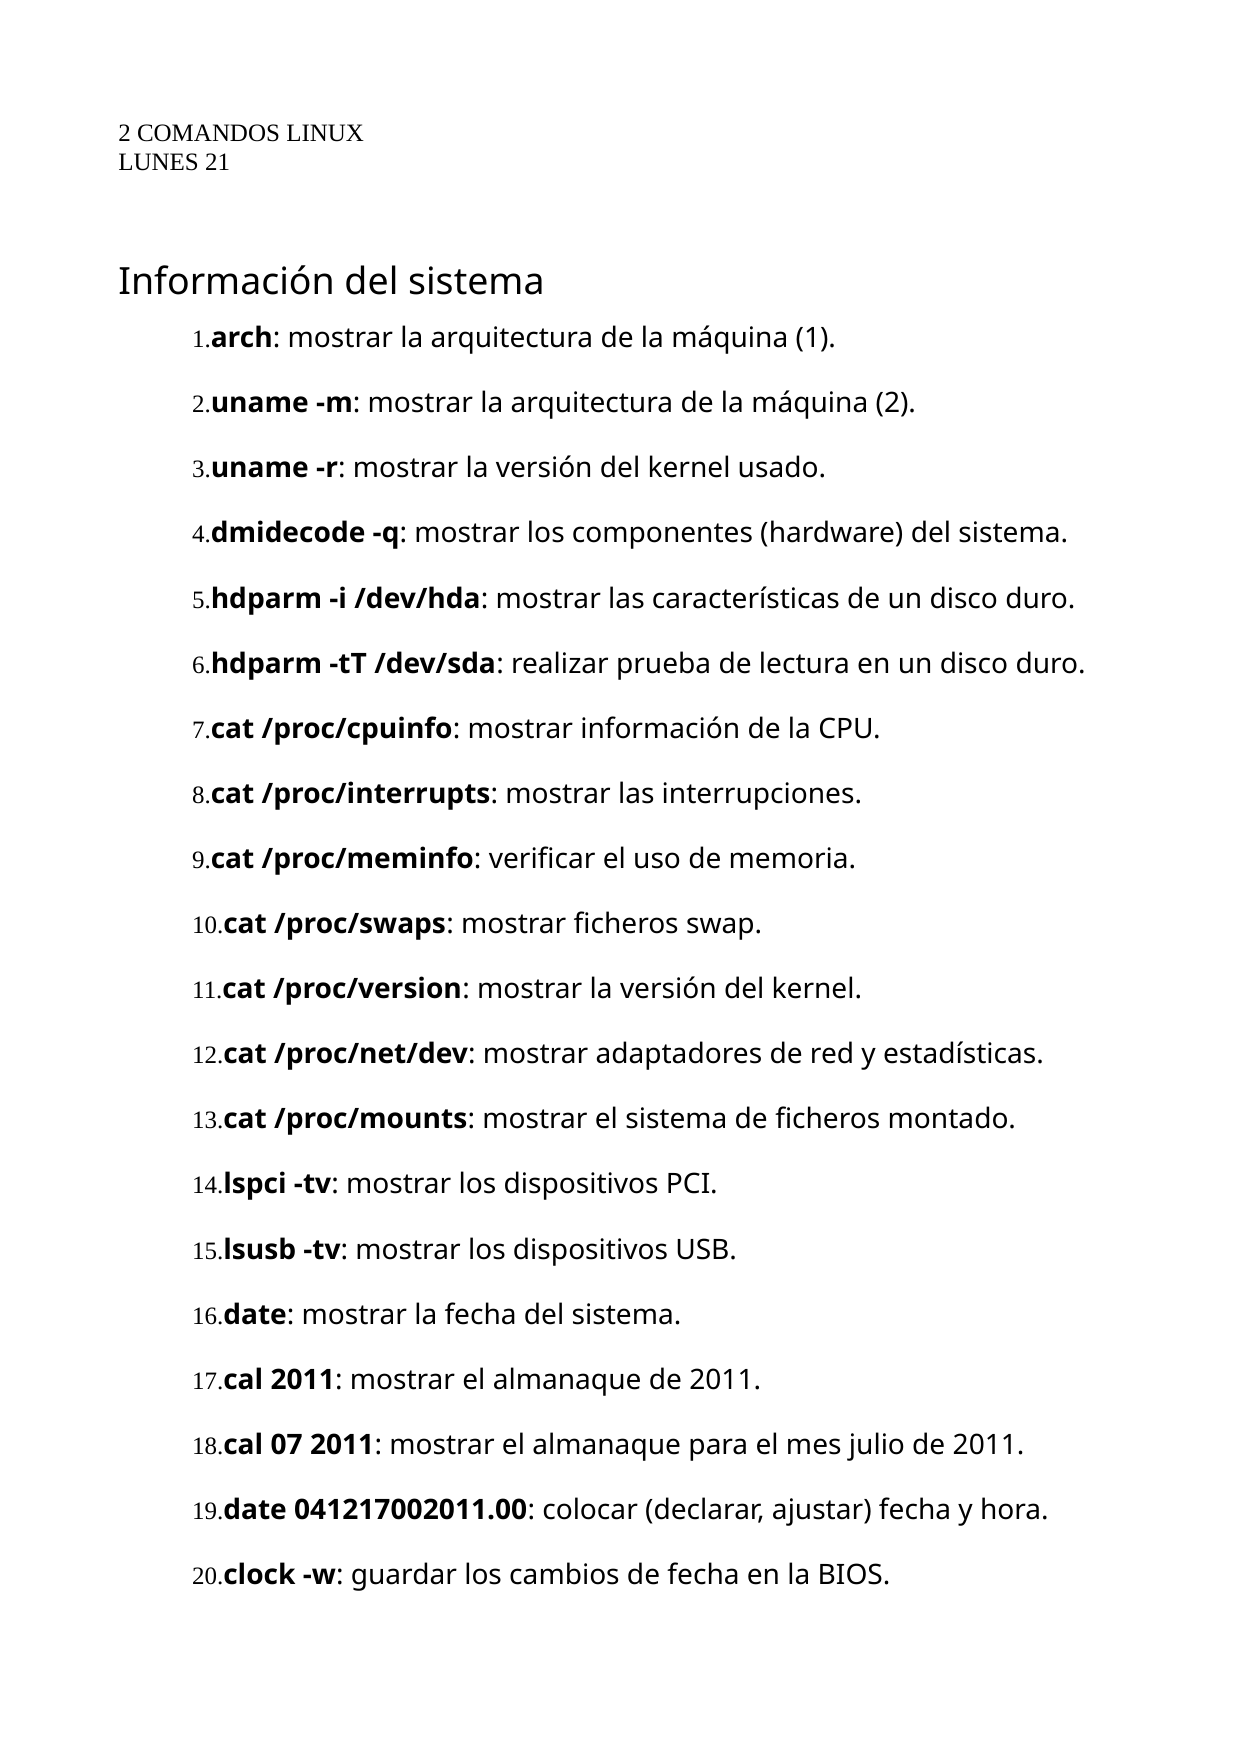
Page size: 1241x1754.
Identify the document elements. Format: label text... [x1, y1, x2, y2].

list cat /proc/meminfo: verificar el uso de memoria. [118, 838, 1122, 877]
list cat /proc/version: mostrar la versión del kernel. [118, 968, 1122, 1007]
list cat /proc/interrupts: mostrar las interrupciones. [118, 773, 1122, 812]
list cat /proc/swaps: mostrar ficheros swap. [118, 903, 1122, 942]
list dmidecode -q: mostrar los componentes (hardware) del sistema. [118, 513, 1122, 551]
subtitle Información del sistema [118, 254, 1122, 305]
list cat /proc/cpuinfo: mostrar información de la CPU. [118, 708, 1122, 746]
list cal 2011: mostrar el almanaque de 2011. [118, 1359, 1122, 1397]
list cat /proc/net/dev: mostrar adaptadores de red y estadísticas. [118, 1034, 1122, 1072]
list lspci -tv: mostrar los dispositivos PCI. [118, 1164, 1122, 1202]
list hdparm -tT /dev/sda: realizar prueba de lectura en un disco duro. [118, 643, 1122, 681]
list hdparm -i /dev/hda: mostrar las características de un disco duro. [118, 578, 1122, 616]
list cat /proc/mounts: mostrar el sistema de ficheros montado. [118, 1099, 1122, 1137]
text LUNES 21 [118, 147, 1122, 176]
list lsusb -tv: mostrar los dispositivos USB. [118, 1229, 1122, 1267]
list uname -m: mostrar la arquitectura de la máquina (2). [118, 383, 1122, 421]
list arch: mostrar la arquitectura de la máquina (1). [118, 317, 1122, 356]
list date: mostrar la fecha del sistema. [118, 1294, 1122, 1332]
list date 041217002011.00: colocar (declarar, ajustar) fecha y hora. [118, 1489, 1122, 1528]
list clock -w: guardar los cambios de fecha en la BIOS. [118, 1554, 1122, 1593]
list uname -r: mostrar la versión del kernel usado. [118, 448, 1122, 486]
text 2 COMANDOS LINUX [118, 118, 1122, 147]
list cal 07 2011: mostrar el almanaque para el mes julio de 2011. [118, 1424, 1122, 1463]
